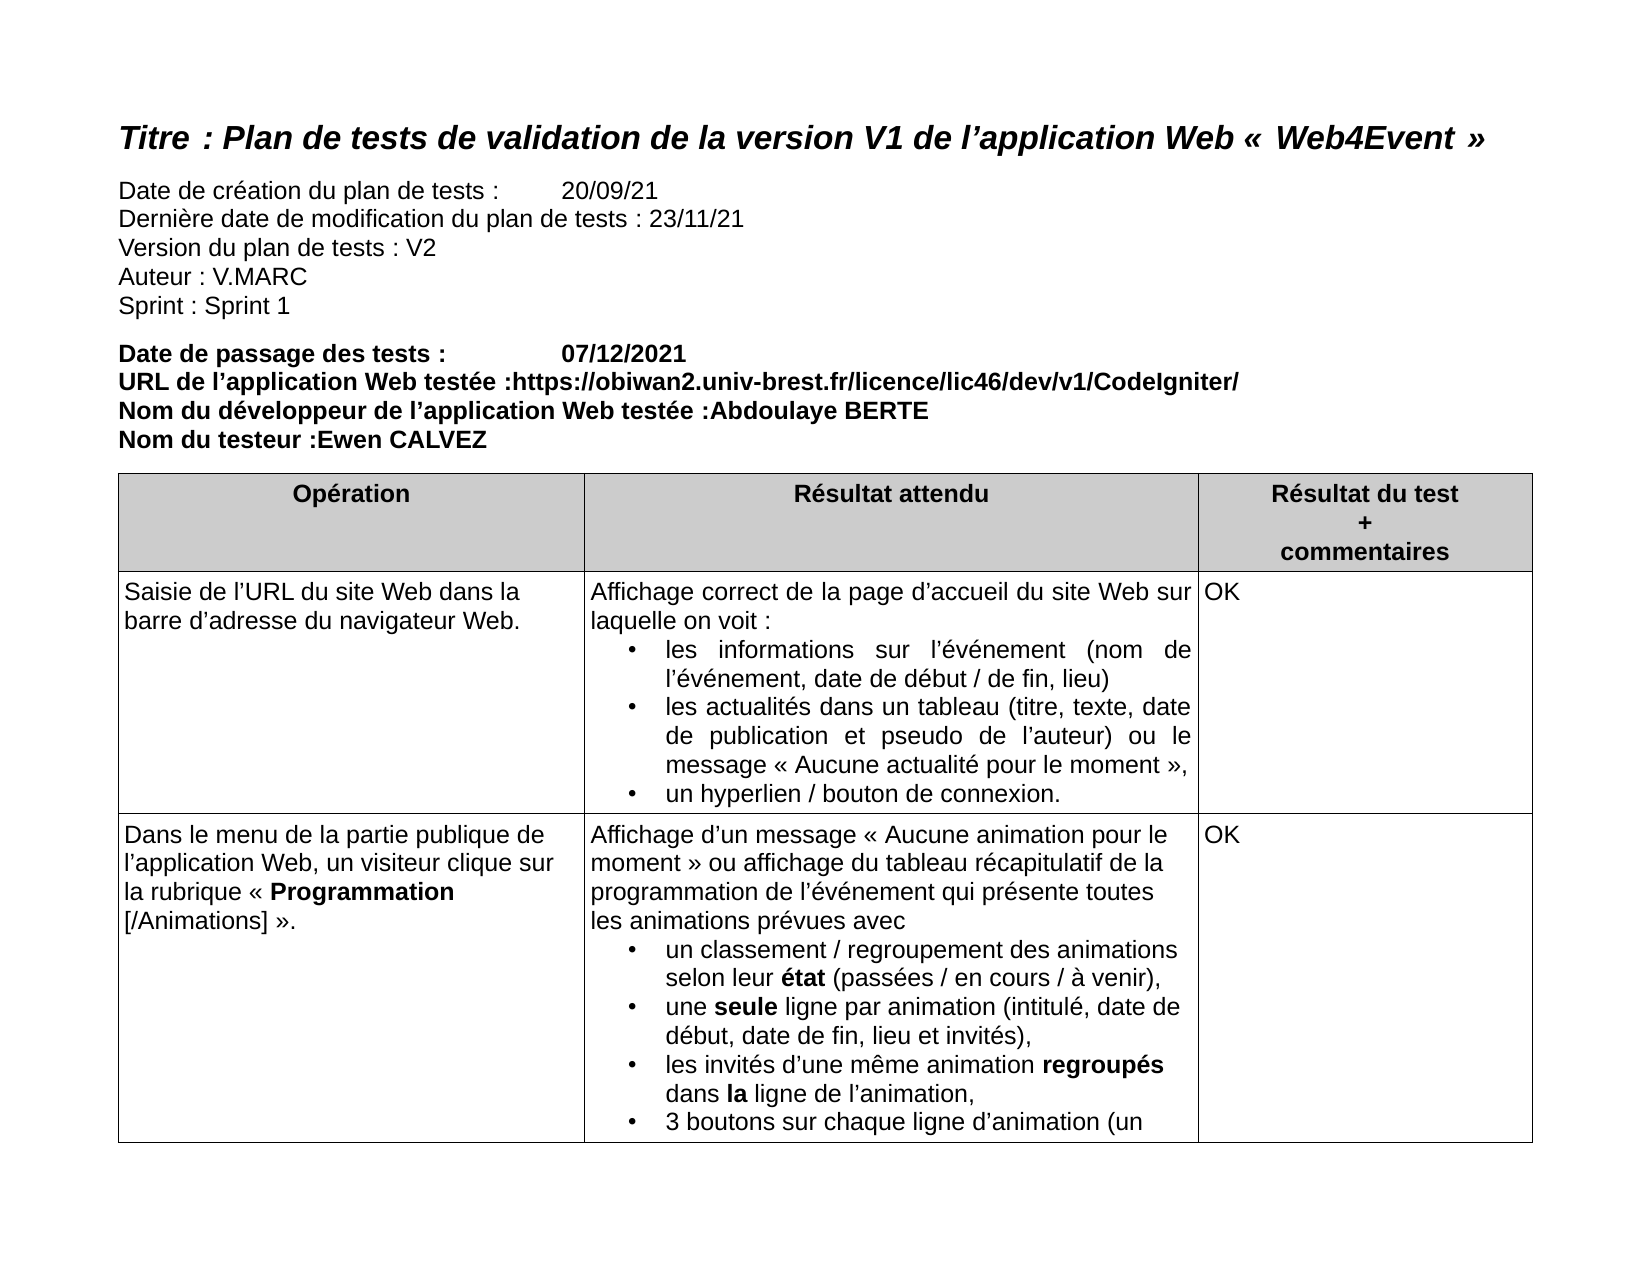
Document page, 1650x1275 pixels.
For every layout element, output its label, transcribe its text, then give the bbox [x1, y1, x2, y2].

table_header Opération [119, 474, 584, 571]
text Auteur : V.MARC [118, 262, 1532, 291]
text Version du plan de tests : V2 [118, 233, 1532, 262]
text Sprint : Sprint 1 [118, 291, 1532, 319]
text Date de création du plan de tests : 20/09/21 [118, 176, 1532, 204]
table_header Résultat attendu [585, 474, 1198, 571]
text Dernière date de modification du plan de tests : 23/11/21 [118, 204, 1532, 233]
text Date de passage des tests : 07/12/2021 [118, 339, 1532, 367]
table_header Résultat du test + commentaires [1199, 474, 1532, 571]
text Nom du développeur de l’application Web testée :Abdoulaye BERTE [118, 396, 1532, 425]
table_cell Affichage correct de la page d’accueil du site Web sur laquelle on voit : les informations sur l’événement (nom de l’événement, date de début / de fin, lieu) les actualités dans un tableau (titre, texte, date de publication et pseudo de l’auteur) ou le message « Aucune actualité pour le moment », un hyperlien / bouton de connexion. [585, 572, 1198, 813]
table_cell OK [1199, 572, 1532, 813]
text URL de l’application Web testée :https://obiwan2.univ-brest.fr/licence/lic46/dev/v1/CodeIgniter/ [118, 367, 1532, 396]
table_cell Saisie de l’URL du site Web dans la barre d’adresse du navigateur Web. [119, 572, 584, 813]
table_cell Dans le menu de la partie publique de l’application Web, un visiteur clique sur la rubrique « Programmation [/Animations] ». [119, 814, 584, 1142]
table_cell OK [1199, 814, 1532, 1142]
table_cell Affichage d’un message « Aucune animation pour le moment » ou affichage du tableau récapitulatif de la programmation de l’événement qui présente toutes les animations prévues avec un classement / regroupement des animations selon leur état (passées / en cours / à venir), une seule ligne par animation (intitulé, date de début, date de fin, lieu et invités), les invités d’une même animation regroupés dans la ligne de l’animation, 3 boutons sur chaque ligne d’animation (un bouton pour le détail de l’animation, un bouton pour la visualisation des invités et un bouton pour le détail du lieu de l’animation et des services associés), un message « aucun invité pour le moment » [/ « aucun lieu pour le moment »] le cas échéant. [585, 814, 1198, 1142]
text Nom du testeur :Ewen CALVEZ [118, 425, 1532, 454]
text Titre : Plan de tests de validation de la version V1 de l’application Web « Web4Event » [118, 118, 1532, 157]
